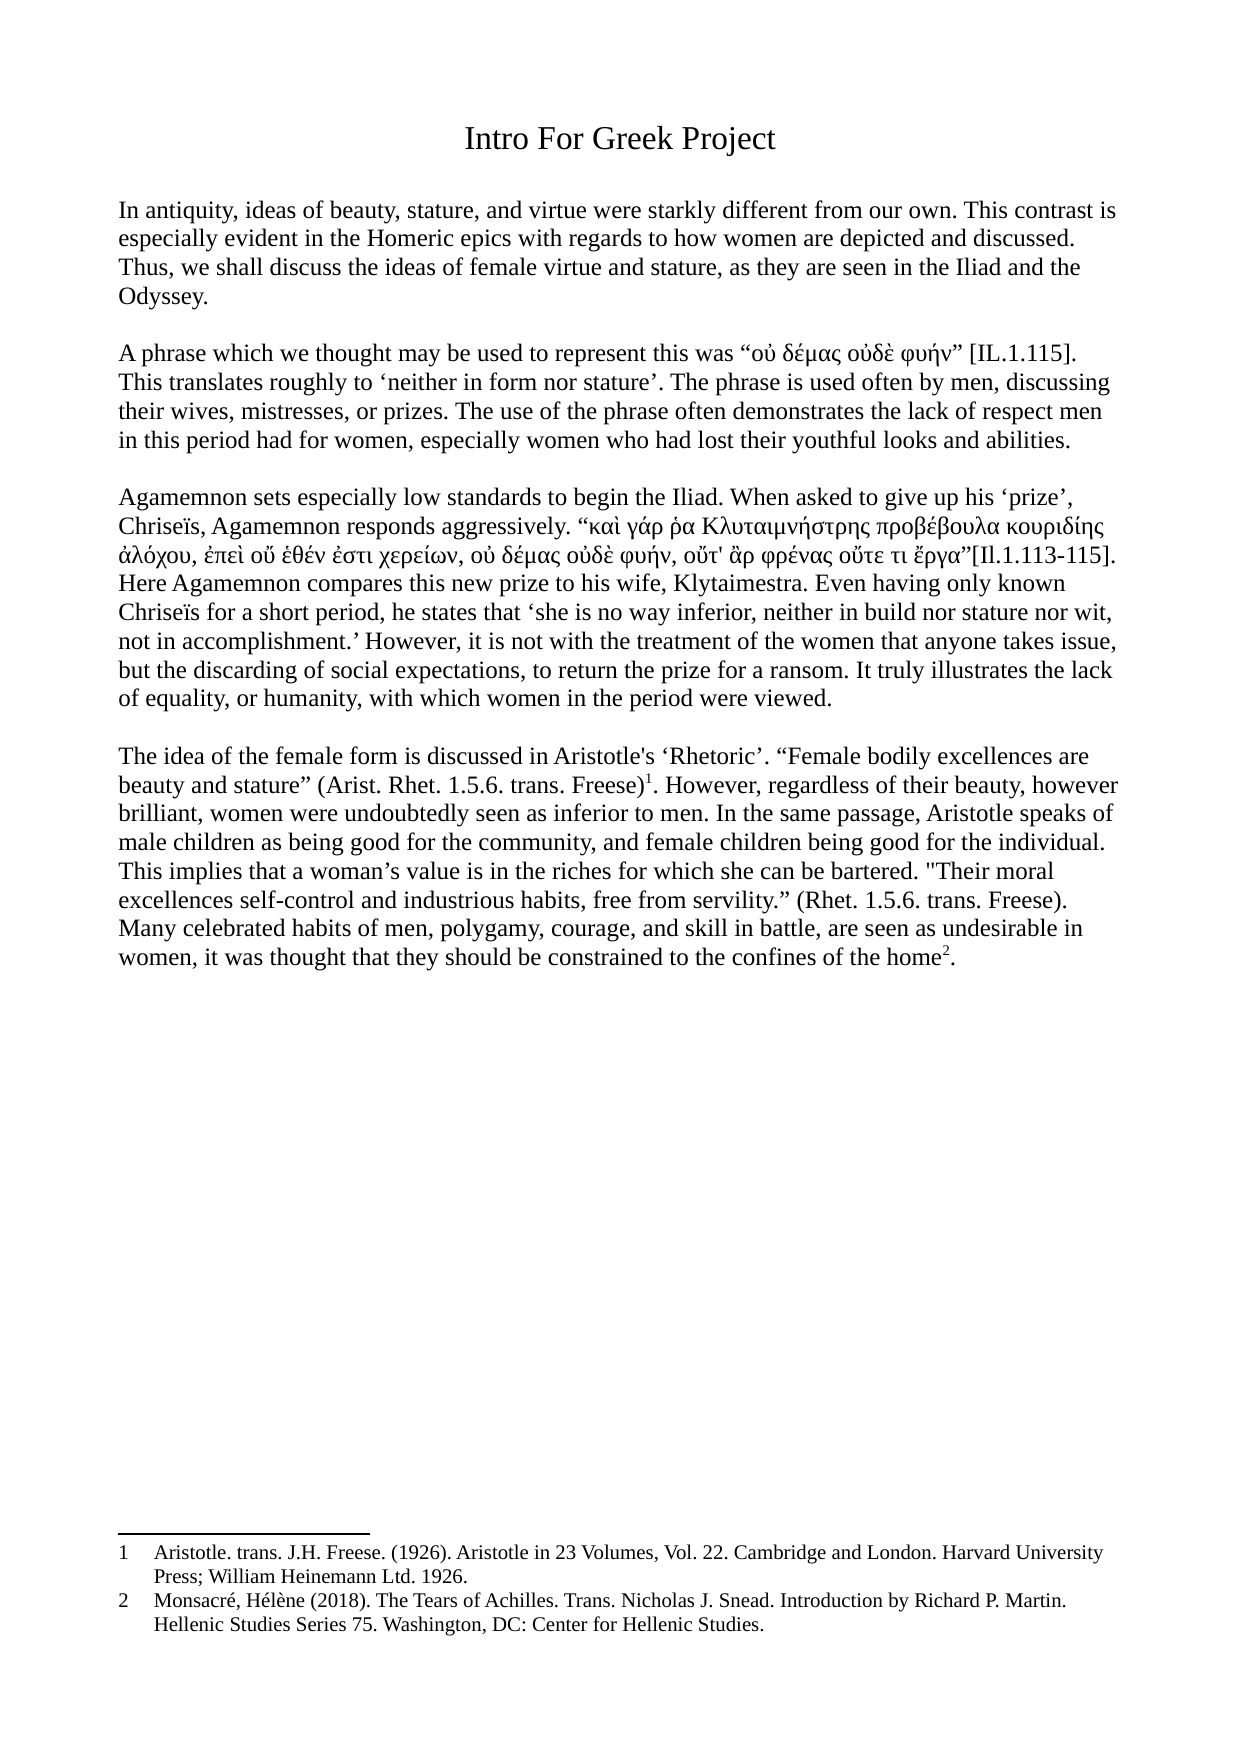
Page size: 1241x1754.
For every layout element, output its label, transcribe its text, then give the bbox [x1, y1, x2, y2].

text The idea of the female form is discussed in Aristotle's ‘Rhetoric’. “Female bodily excellences are beauty and stature” (Arist. Rhet. 1.5.6. trans. Freese). However, regardless of their beauty, however brilliant, women were undoubtedly seen as inferior to men. In the same passage, Aristotle speaks of male children as being good for the community, and female children being good for the individual. This implies that a woman’s value is in the riches for which she can be bartered. "Their moral excellences self-control and industrious habits, free from servility.” (Rhet. 1.5.6. trans. Freese). Many celebrated habits of men, polygamy, courage, and skill in battle, are seen as undesirable in women, it was thought that they should be constrained to the confines of the home. [118, 741, 1122, 971]
text Intro For Greek Project [118, 118, 1122, 156]
text In antiquity, ideas of beauty, stature, and virtue were starkly different from our own. This contrast is especially evident in the Homeric epics with regards to how women are depicted and discussed. Thus, we shall discuss the ideas of female virtue and stature, as they are seen in the Iliad and the Odyssey. [118, 195, 1122, 310]
text A phrase which we thought may be used to represent this was “οὐ δέμας οὐδὲ φυήν” [IL.1.115]. This translates roughly to ‘neither in form nor stature’. The phrase is used often by men, discussing their wives, mistresses, or prizes. The use of the phrase often demonstrates the lack of respect men in this period had for women, especially women who had lost their youthful looks and abilities. [118, 338, 1122, 453]
text Agamemnon sets especially low standards to begin the Iliad. When asked to give up his ‘prize’, Chriseïs, Agamemnon responds aggressively. “καὶ γάρ ῥα Κλυταιμνήστρης προβέβουλα κουριδίης ἀλόχου, ἐπεὶ οὔ ἑθέν ἐστι χερείων, οὐ δέμας οὐδὲ φυήν, οὔτ' ἂρ φρένας οὔτε τι ἔργα”[Il.1.113-115]. Here Agamemnon compares this new prize to his wife, Klytaimestra. Even having only known Chriseïs for a short period, he states that ‘she is no way inferior, neither in build nor stature nor wit, not in accomplishment.’ However, it is not with the treatment of the women that anyone takes issue, but the discarding of social expectations, to return the prize for a ransom. It truly illustrates the lack of equality, or humanity, with which women in the period were viewed. [118, 482, 1122, 712]
text Aristotle. trans. J.H. Freese. (1926). Aristotle in 23 Volumes, Vol. 22. Cambridge and London. Harvard University Press; William Heinemann Ltd. 1926. [118, 1539, 1122, 1588]
text Monsacré, Hélène (2018). The Tears of Achilles. Trans. Nicholas J. Snead. Introduction by Richard P. Martin. Hellenic Studies Series 75. Washington, DC: Center for Hellenic Studies. [118, 1588, 1122, 1636]
